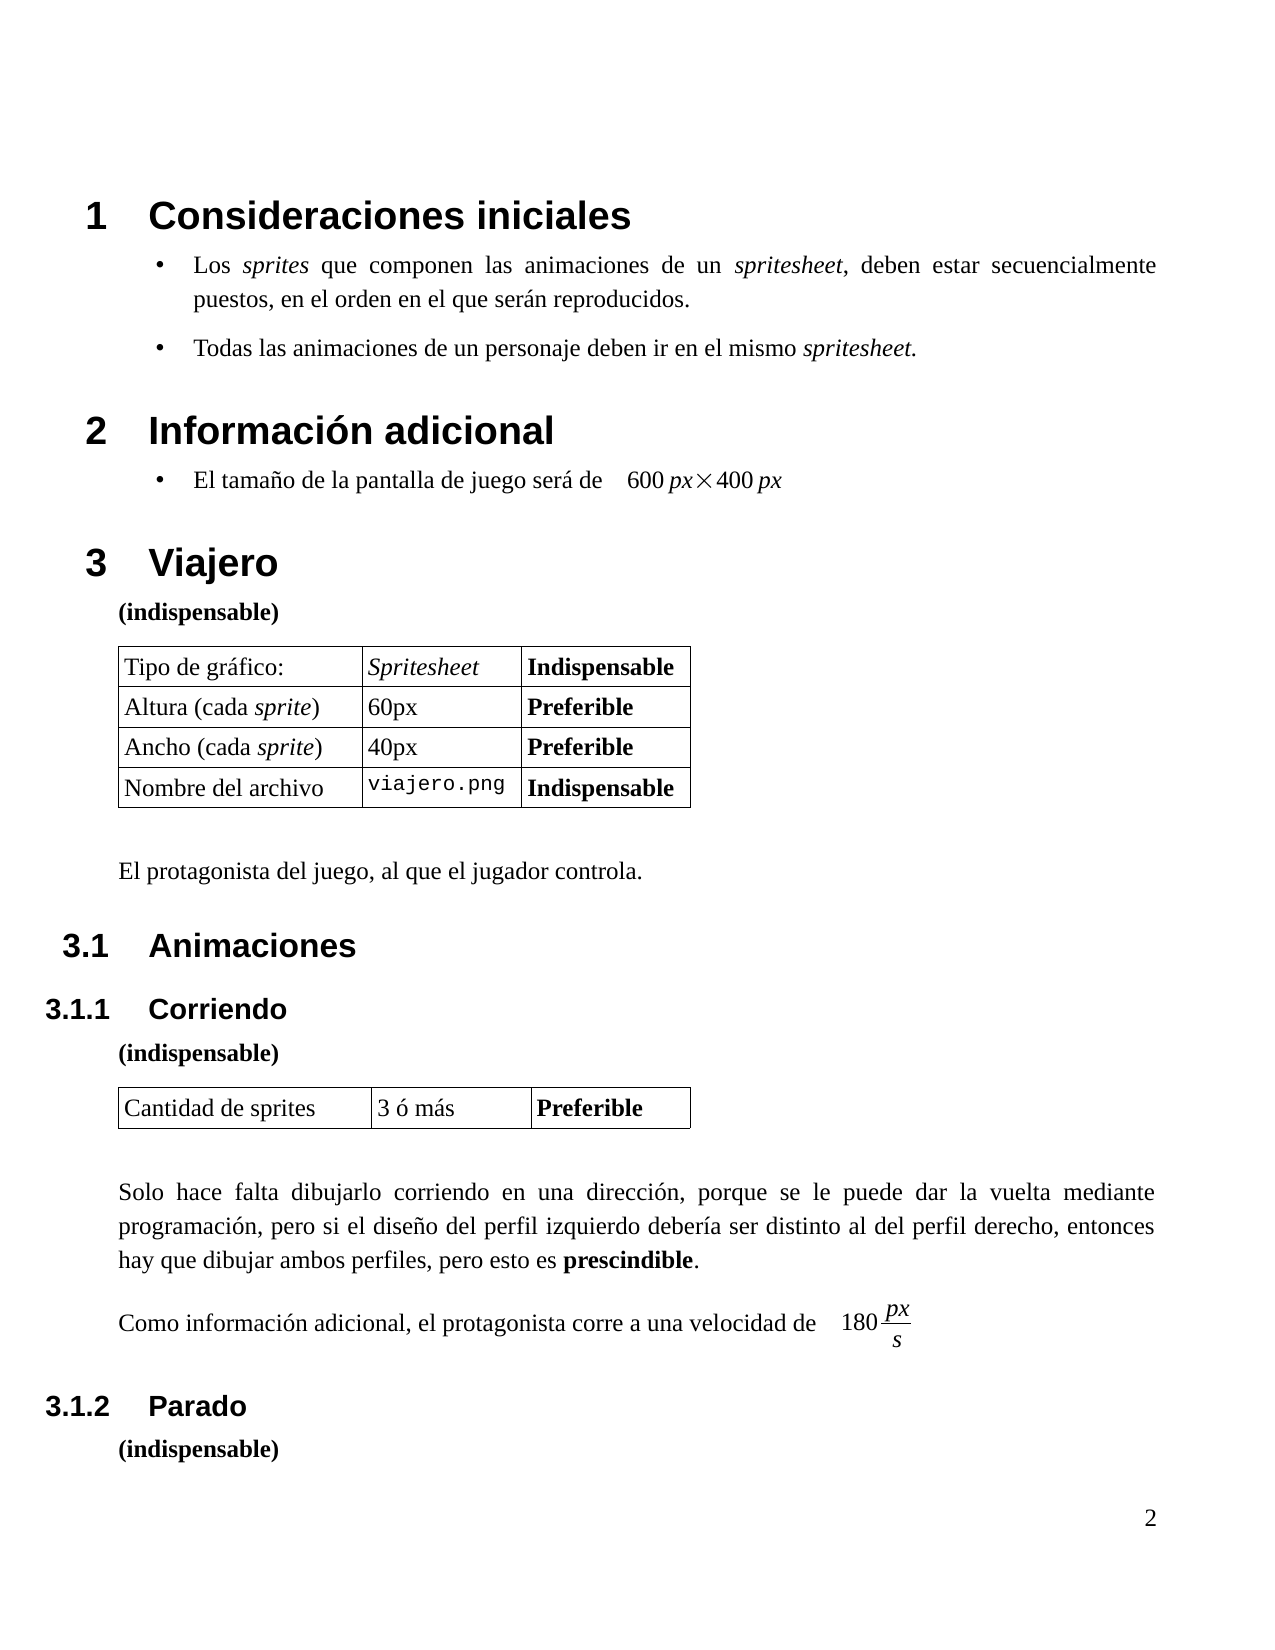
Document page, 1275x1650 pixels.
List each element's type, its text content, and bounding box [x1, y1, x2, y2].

table_cell Preferible [522, 687, 690, 727]
table_cell Indispensable [522, 768, 690, 807]
text (indispensable) [118, 1434, 1157, 1463]
list Todas las animaciones de un personaje deben ir en el mismo spritesheet. [156, 333, 1157, 362]
table_header Spritesheet [363, 647, 521, 686]
table_header Indispensable [522, 647, 690, 686]
list El tamaño de la pantalla de juego será de [156, 465, 1157, 494]
table_cell 40px [363, 728, 521, 767]
subtitle Consideraciones iniciales [118, 192, 1157, 237]
table_header Preferible [532, 1088, 690, 1127]
table_header Cantidad de sprites [119, 1088, 371, 1127]
text Como información adicional, el protagonista corre a una velocidad de [118, 1295, 1157, 1354]
text Solo hace falta dibujarlo corriendo en una dirección, porque se le puede dar la vuelta mediante programación, pero si el diseño del perfil izquierdo debería ser distinto al del perfil derecho, entonces hay que dibujar ambos perfiles, pero esto es prescindible. [118, 1177, 1157, 1274]
text (indispensable) [118, 597, 1157, 626]
subtitle Viajero [118, 539, 1157, 584]
table_cell viajero.png [363, 768, 521, 807]
text El protagonista del juego, al que el jugador controla. [118, 856, 1157, 885]
table_header 3 ó más [372, 1088, 531, 1127]
text (indispensable) [118, 1038, 1157, 1067]
table_cell Preferible [522, 728, 690, 767]
table_cell Ancho (cada sprite) [119, 728, 362, 767]
table_header Tipo de gráfico: [119, 647, 362, 686]
table_cell Altura (cada sprite) [119, 687, 362, 727]
subtitle Animaciones [118, 926, 1157, 965]
subtitle Corriendo [118, 992, 1157, 1026]
table_cell Nombre del archivo [119, 768, 362, 807]
list Los sprites que componen las animaciones de un spritesheet, deben estar secuencialmente puestos, en el orden en el que serán reproducidos. [156, 250, 1157, 313]
table_cell 60px [363, 687, 521, 727]
subtitle Información adicional [118, 407, 1157, 453]
subtitle Parado [118, 1388, 1157, 1422]
